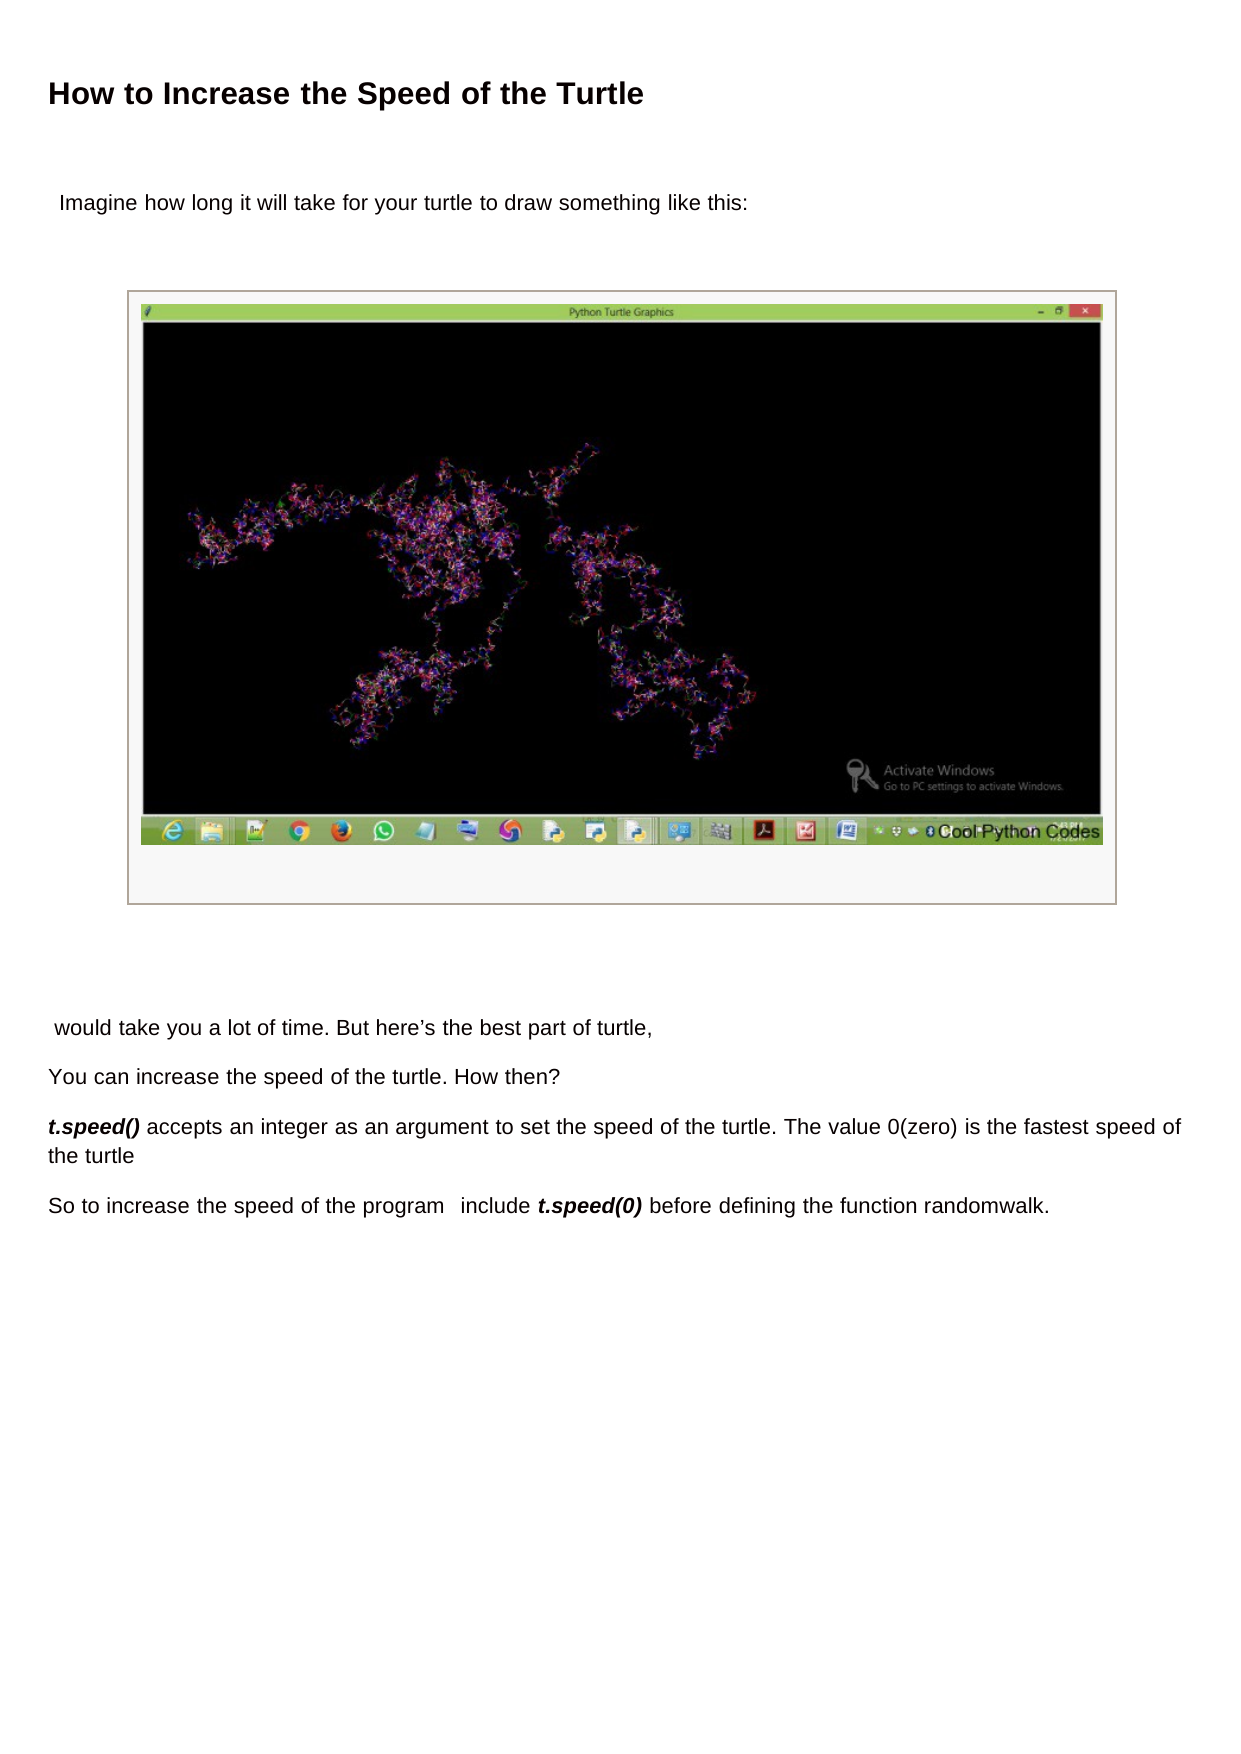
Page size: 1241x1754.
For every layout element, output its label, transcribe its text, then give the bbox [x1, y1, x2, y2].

text Imagine how long it will take for your turtle to draw something like this: [59, 190, 1194, 215]
text would take you a lot of time. But here’s the best part of turtle, [48, 1014, 1192, 1039]
text So to increase the speed of the program include t.speed(0) before defining the function randomwalk. [48, 1193, 1192, 1218]
text t.speed() accepts an integer as an argument to set the speed of the turtle. The value 0(zero) is the fastest speed of the turtle [48, 1114, 1192, 1168]
text How to Increase the Speed of the Turtle [48, 75, 1192, 111]
picture [141, 304, 1103, 845]
text You can increase the speed of the turtle. How then? [48, 1064, 1192, 1089]
